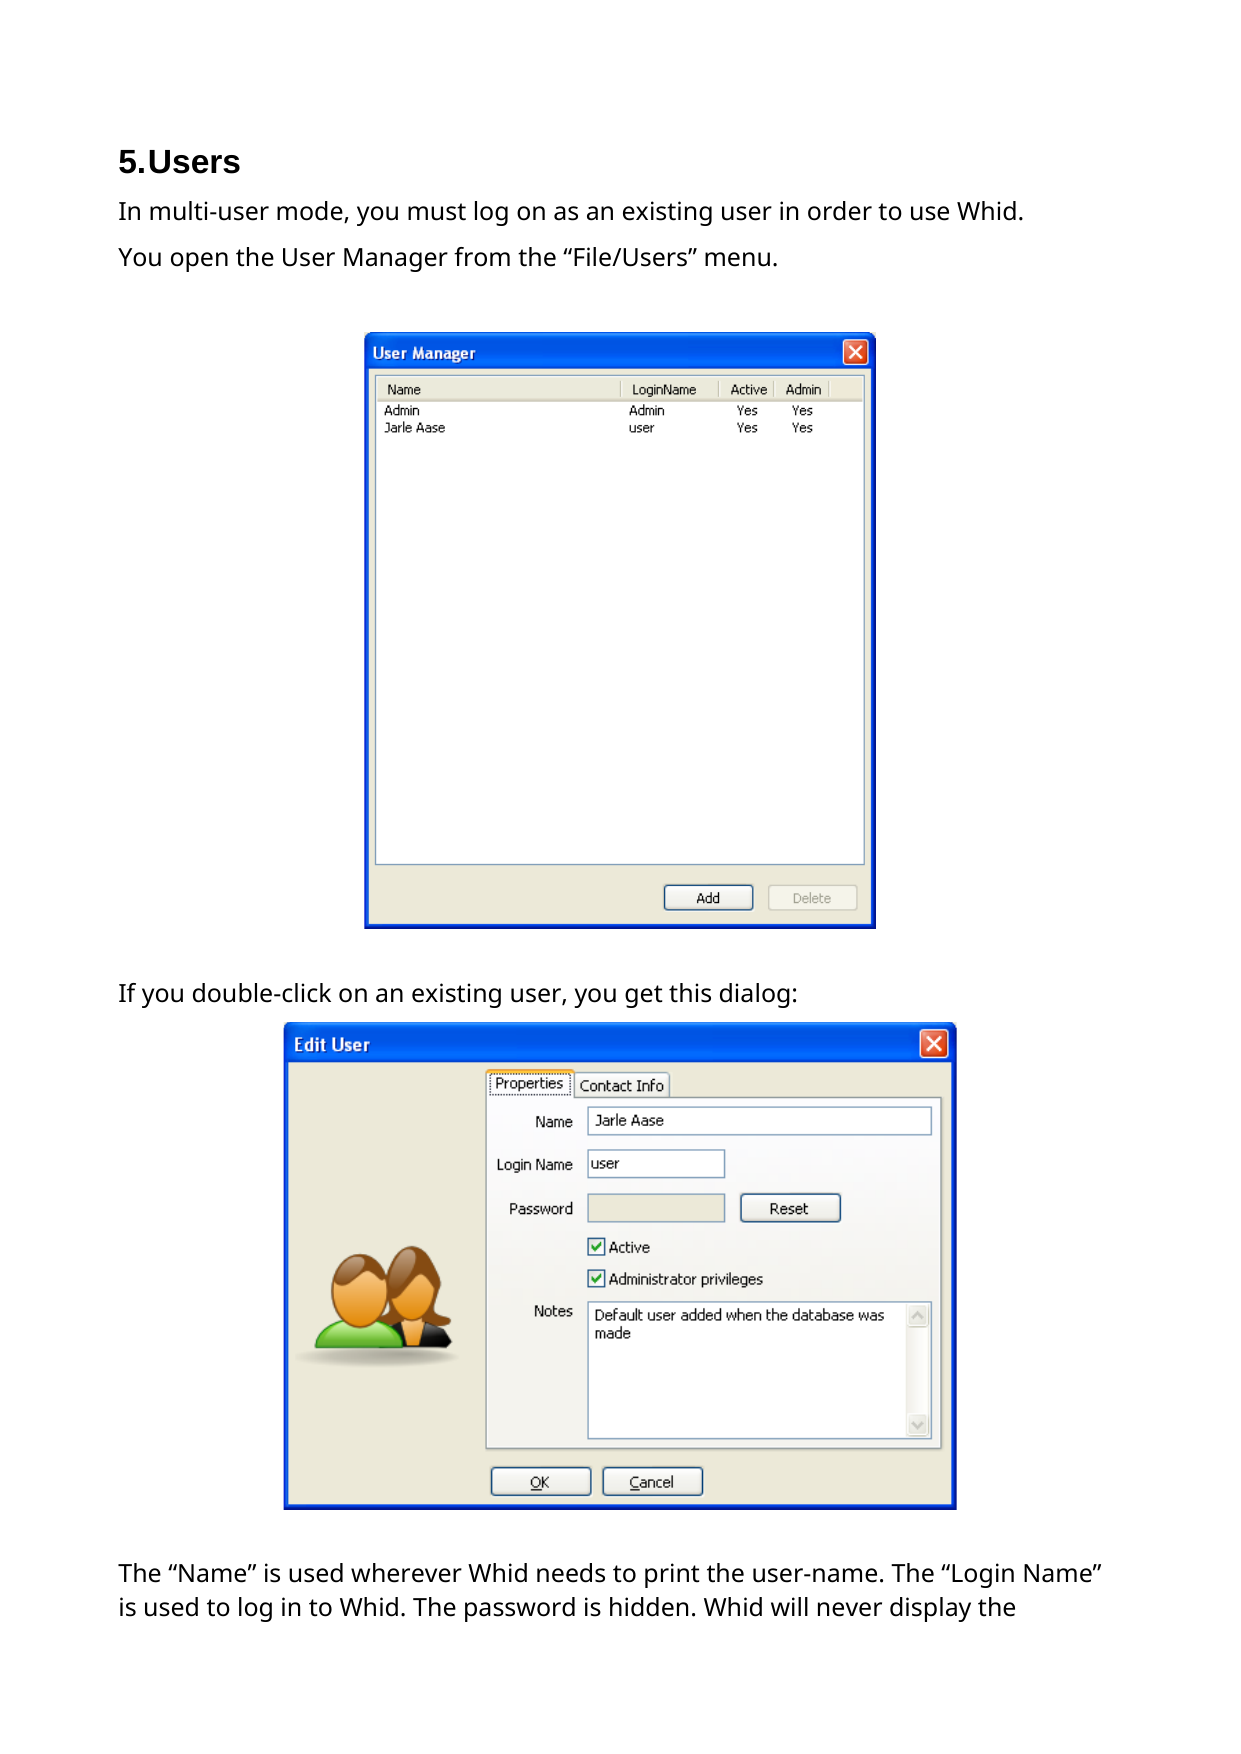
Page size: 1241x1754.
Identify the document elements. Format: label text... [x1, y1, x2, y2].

subtitle Users [118, 143, 1122, 181]
text If you double-click on an existing user, you get this dialog: [118, 975, 1122, 1009]
picture [364, 332, 876, 929]
text In multi-user mode, you must log on as an existing user in order to use Whid. [118, 193, 1122, 227]
text You open the User Manager from the “File/Users” menu. [118, 240, 1122, 274]
text The “Name” is used wherever Whid needs to print the user-name. The “Login Name” is used to log in to Whid. The password is hidden. Whid will never display the [118, 1556, 1122, 1624]
picture [283, 1022, 957, 1510]
